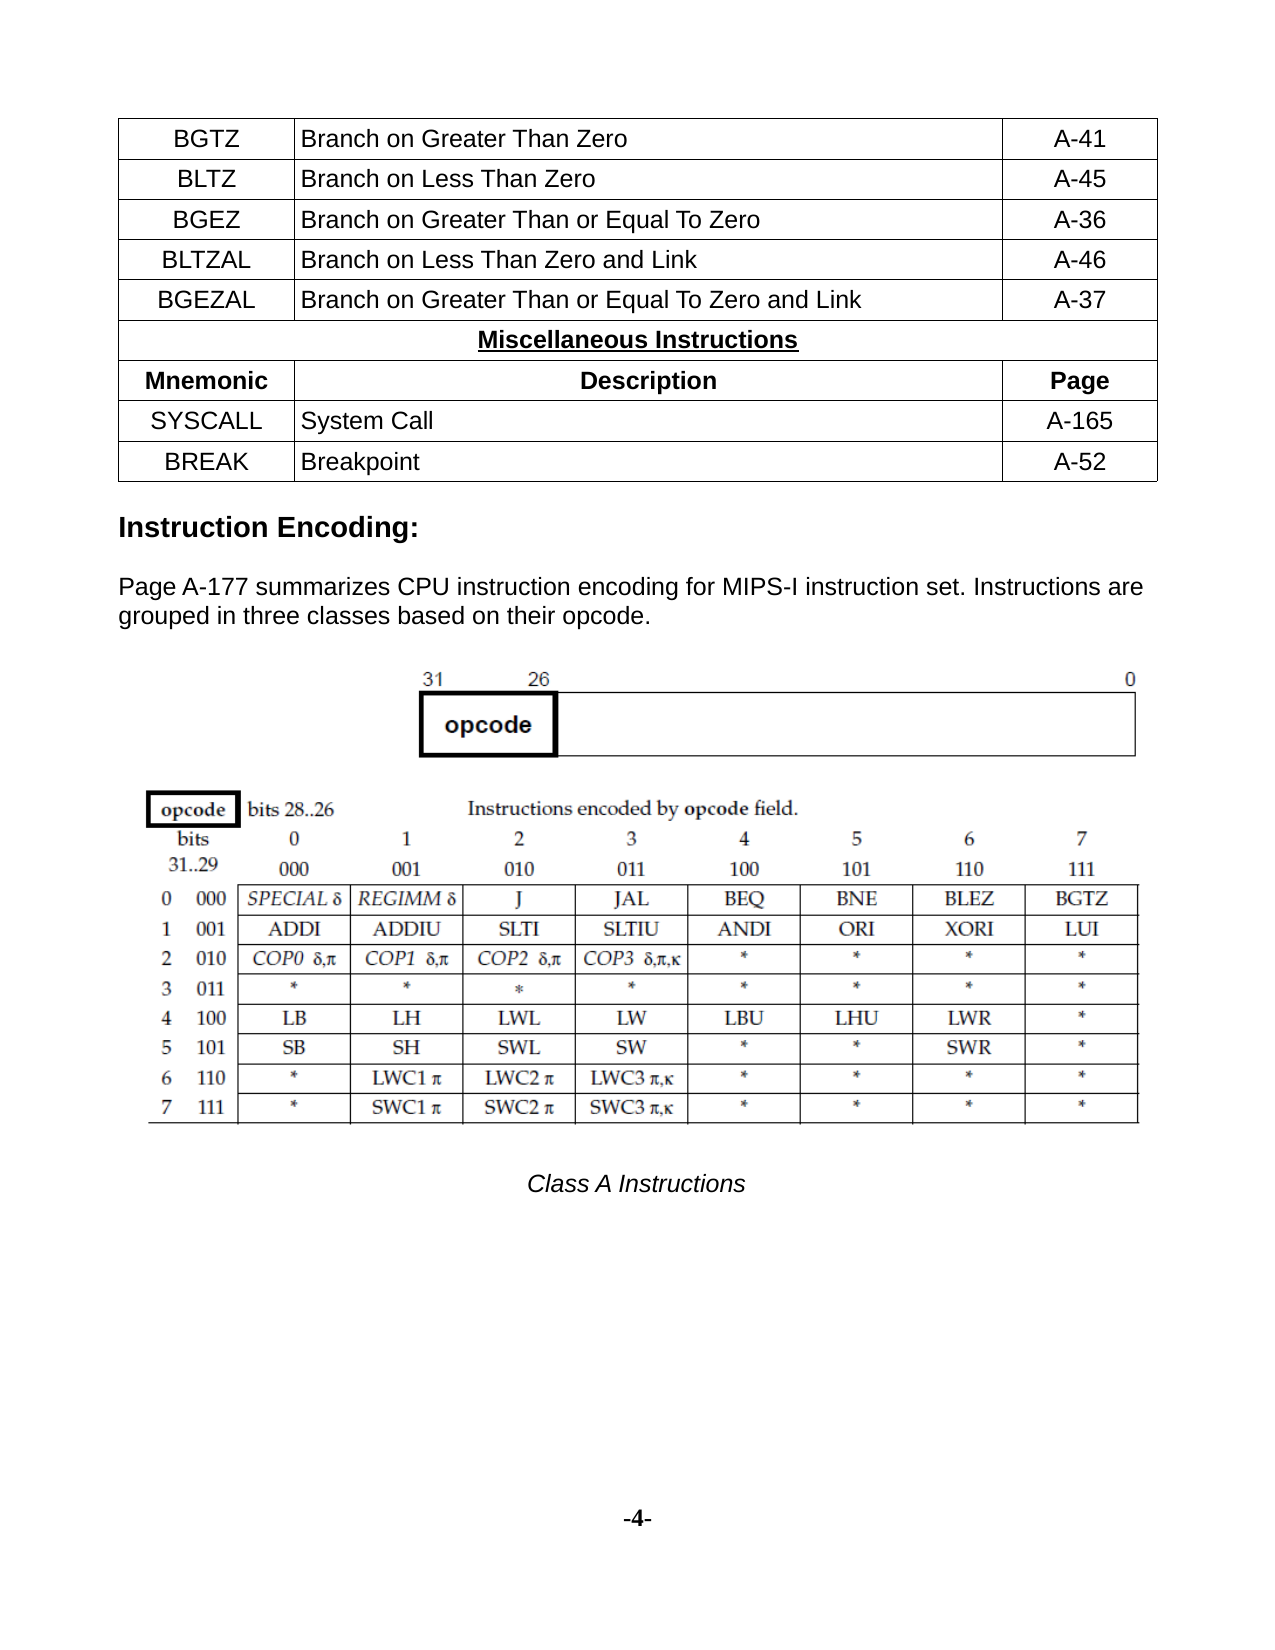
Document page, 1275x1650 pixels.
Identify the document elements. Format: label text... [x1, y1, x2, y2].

table_cell BGTZ [119, 119, 294, 158]
table_cell Branch on Less Than Zero [295, 160, 1002, 199]
table_cell BGEZ [119, 200, 294, 239]
table_cell A-37 [1003, 280, 1157, 320]
text Instruction Encoding: [118, 510, 1157, 543]
table_cell Branch on Greater Than or Equal To Zero and Link [295, 280, 1002, 320]
table_cell System Call [295, 401, 1002, 441]
table_cell Mnemonic [119, 361, 294, 400]
table_cell A-45 [1003, 160, 1157, 199]
table_cell SYSCALL [119, 401, 294, 441]
text Class A Instructions [118, 1169, 1157, 1198]
table_cell A-41 [1003, 119, 1157, 158]
table_cell Breakpoint [295, 442, 1002, 481]
picture [118, 658, 1157, 1141]
text Page A-177 summarizes CPU instruction encoding for MIPS-I instruction set. Instructions are grouped in three classes based on their opcode. [118, 572, 1157, 629]
table_cell Branch on Greater Than Zero [295, 119, 1002, 158]
table_cell Branch on Greater Than or Equal To Zero [295, 200, 1002, 239]
table_cell BLTZ [119, 160, 294, 199]
table_cell BGEZAL [119, 280, 294, 320]
table_cell A-46 [1003, 240, 1157, 279]
table_cell Branch on Less Than Zero and Link [295, 240, 1002, 279]
table_cell BLTZAL [119, 240, 294, 279]
table_cell Page [1003, 361, 1157, 400]
table_cell A-36 [1003, 200, 1157, 239]
table_cell A-52 [1003, 442, 1157, 481]
table_cell A-165 [1003, 401, 1157, 441]
table_cell BREAK [119, 442, 294, 481]
table_cell Miscellaneous Instructions [119, 321, 1157, 360]
table_cell Description [295, 361, 1002, 400]
